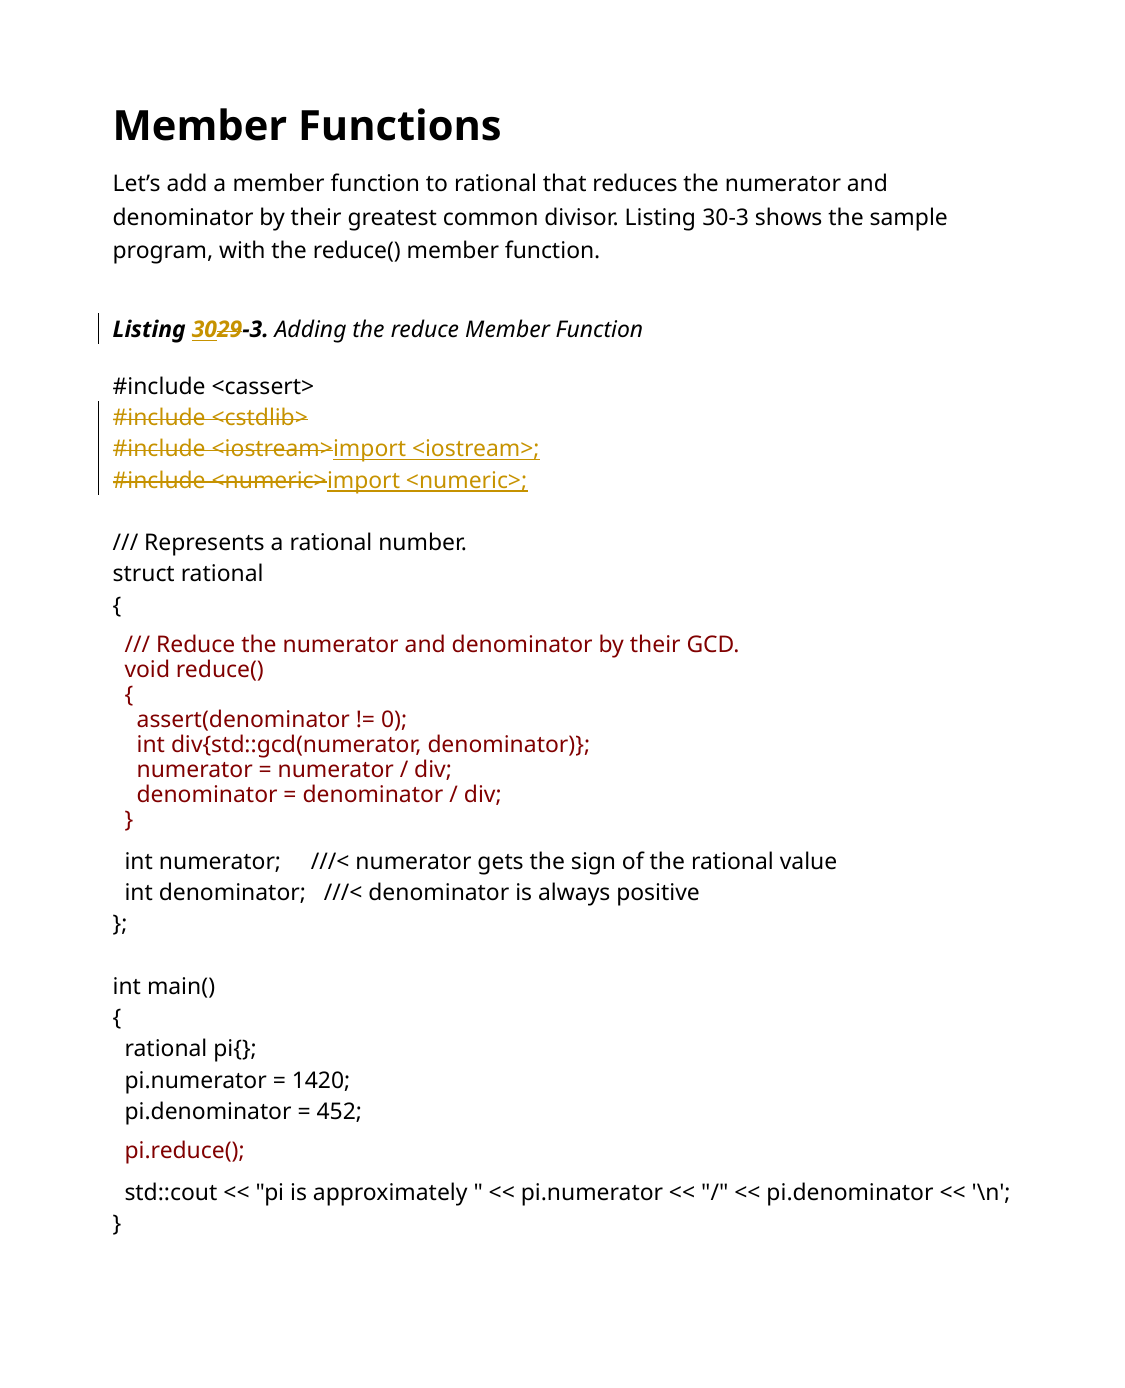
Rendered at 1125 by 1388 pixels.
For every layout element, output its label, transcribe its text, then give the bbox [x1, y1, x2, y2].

text import <iostream>; [112, 432, 1012, 464]
text /// Represents a rational number. [112, 526, 1012, 557]
text int denominator; ///< denominator is always positive [112, 876, 1012, 907]
text }; [112, 907, 1012, 939]
text pi.reduce(); [112, 1139, 997, 1164]
text std::cout << "pi is approximately " << pi.numerator << "/" << pi.denominator << '\n'; [112, 1176, 1012, 1207]
text rational pi{}; [112, 1032, 1012, 1064]
text void reduce() [112, 657, 997, 682]
text Listing 30-3. Adding the reduce Member Function [112, 313, 1012, 344]
text import <numeric>; [112, 464, 1012, 495]
text pi.numerator = 1420; [112, 1064, 1012, 1095]
text assert(denominator != 0); [112, 707, 997, 732]
text struct rational [112, 557, 1012, 589]
text numerator = numerator / div; [112, 757, 997, 782]
text } [112, 807, 997, 832]
text int div{std::gcd(numerator, denominator)}; [112, 732, 997, 757]
text } [112, 1207, 1012, 1239]
text Let’s add a member function to rational that reduces the numerator and denominator by their greatest common divisor. Listing 30-3 shows the sample program, with the reduce() member function. [112, 165, 1012, 265]
text { [112, 682, 997, 707]
text int main() [112, 970, 1012, 1001]
text denominator = denominator / div; [112, 782, 997, 807]
text { [112, 589, 1012, 620]
text pi.denominator = 452; [112, 1095, 1012, 1126]
text #include <cassert> [112, 370, 1012, 401]
text { [112, 1001, 1012, 1032]
text int numerator; ///< numerator gets the sign of the rational value [112, 845, 1012, 876]
text /// Reduce the numerator and denominator by their GCD. [112, 632, 997, 657]
subtitle Member Functions [112, 96, 1012, 153]
